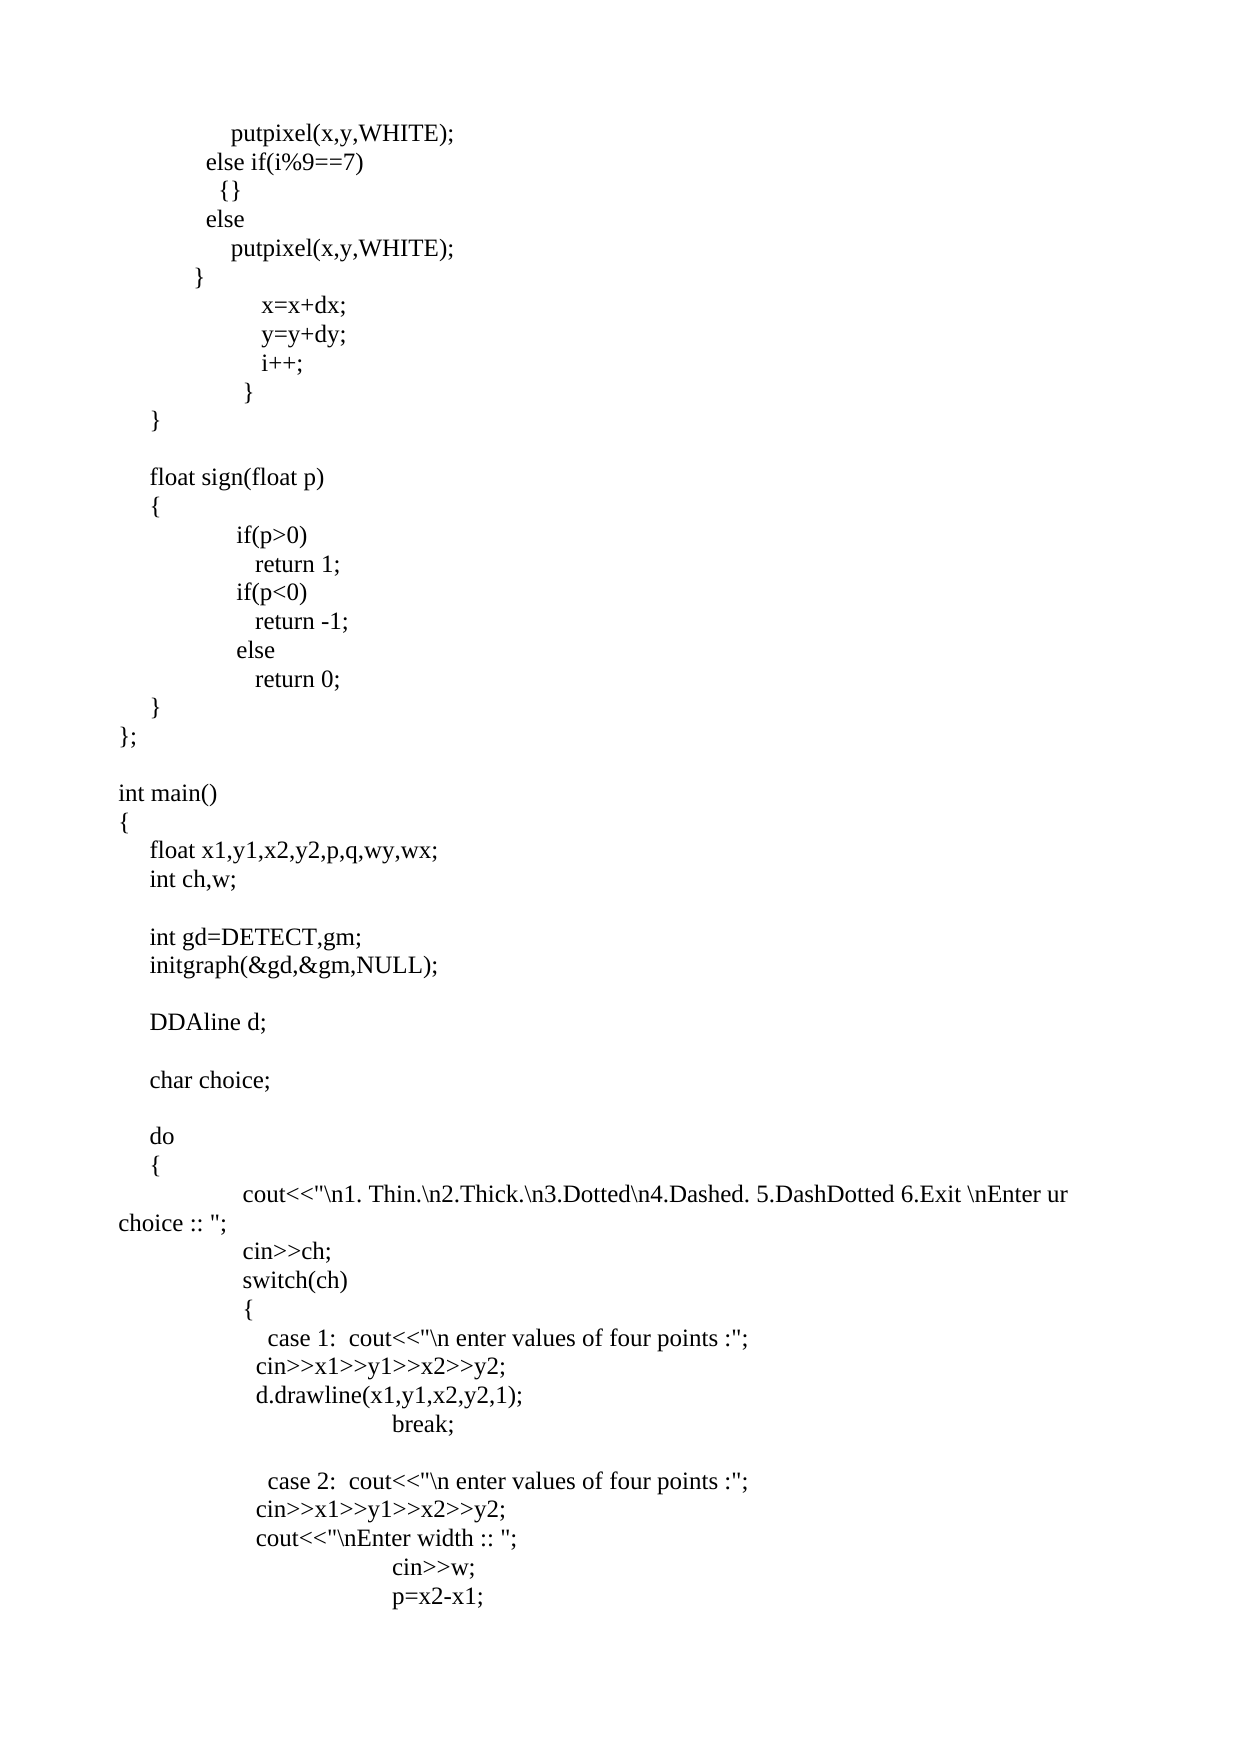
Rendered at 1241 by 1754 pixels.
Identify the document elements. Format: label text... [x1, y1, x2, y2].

text { [118, 1150, 1122, 1179]
text cin>>x1>>y1>>x2>>y2; [118, 1351, 1122, 1380]
text } [118, 262, 1122, 291]
text putpixel(x,y,WHITE); [118, 233, 1122, 262]
text { [118, 1294, 1122, 1323]
text p=x2-x1; [118, 1581, 1122, 1609]
text float sign(float p) [118, 462, 1122, 491]
text y=y+dy; [118, 319, 1122, 348]
text cin>>ch; [118, 1236, 1122, 1265]
text putpixel(x,y,WHITE); [118, 118, 1122, 147]
text i++; [118, 348, 1122, 377]
text { [118, 491, 1122, 520]
text initgraph(&gd,&gm,NULL); [118, 950, 1122, 979]
text case 1: cout<<"\n enter values of four points :"; [118, 1323, 1122, 1351]
text int gd=DETECT,gm; [118, 922, 1122, 950]
text if(p>0) [118, 520, 1122, 549]
text } [118, 406, 1122, 434]
text return 1; [118, 549, 1122, 577]
text x=x+dx; [118, 291, 1122, 319]
text if(p<0) [118, 577, 1122, 606]
text return -1; [118, 606, 1122, 635]
text { [118, 807, 1122, 835]
text else [118, 204, 1122, 233]
text do [118, 1121, 1122, 1150]
text float x1,y1,x2,y2,p,q,wy,wx; [118, 835, 1122, 864]
text int main() [118, 778, 1122, 807]
text } [118, 377, 1122, 406]
text char choice; [118, 1065, 1122, 1093]
text break; [118, 1409, 1122, 1438]
text int ch,w; [118, 864, 1122, 893]
text cout<<"\nEnter width :: "; [118, 1523, 1122, 1552]
text return 0; [118, 664, 1122, 692]
text cin>>x1>>y1>>x2>>y2; [118, 1494, 1122, 1523]
text else [118, 635, 1122, 664]
text case 2: cout<<"\n enter values of four points :"; [118, 1466, 1122, 1494]
text {} [118, 176, 1122, 204]
text switch(ch) [118, 1265, 1122, 1294]
text cout<<"\n1. Thin.\n2.Thick.\n3.Dotted\n4.Dashed. 5.DashDotted 6.Exit \nEnter ur choice :: "; [118, 1179, 1122, 1236]
text d.drawline(x1,y1,x2,y2,1); [118, 1380, 1122, 1409]
text }; [118, 721, 1122, 750]
text } [118, 692, 1122, 721]
text cin>>w; [118, 1552, 1122, 1581]
text else if(i%9==7) [118, 147, 1122, 176]
text DDAline d; [118, 1007, 1122, 1036]
